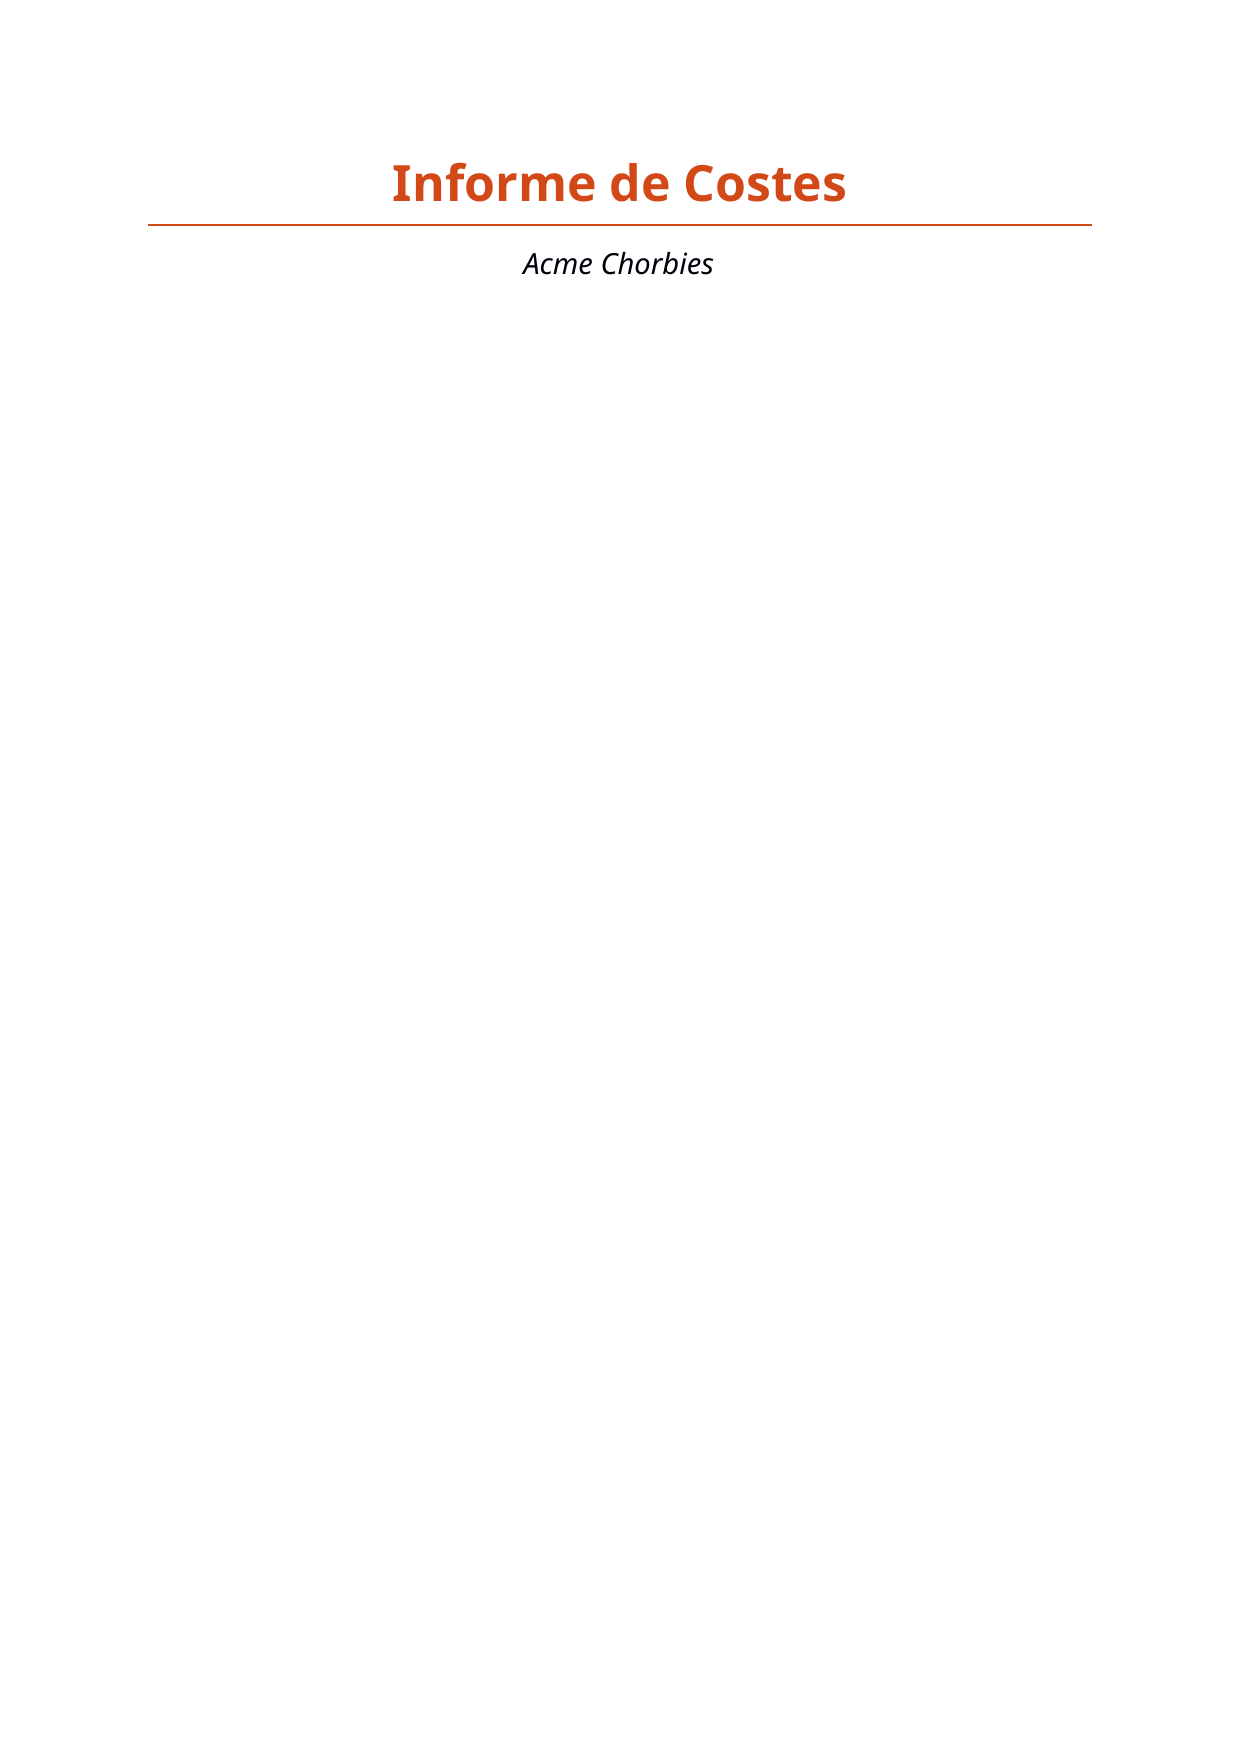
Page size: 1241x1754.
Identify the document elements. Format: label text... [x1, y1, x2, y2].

title Informe de Costes [148, 148, 1092, 224]
subtitle Acme Chorbies [148, 243, 1092, 283]
